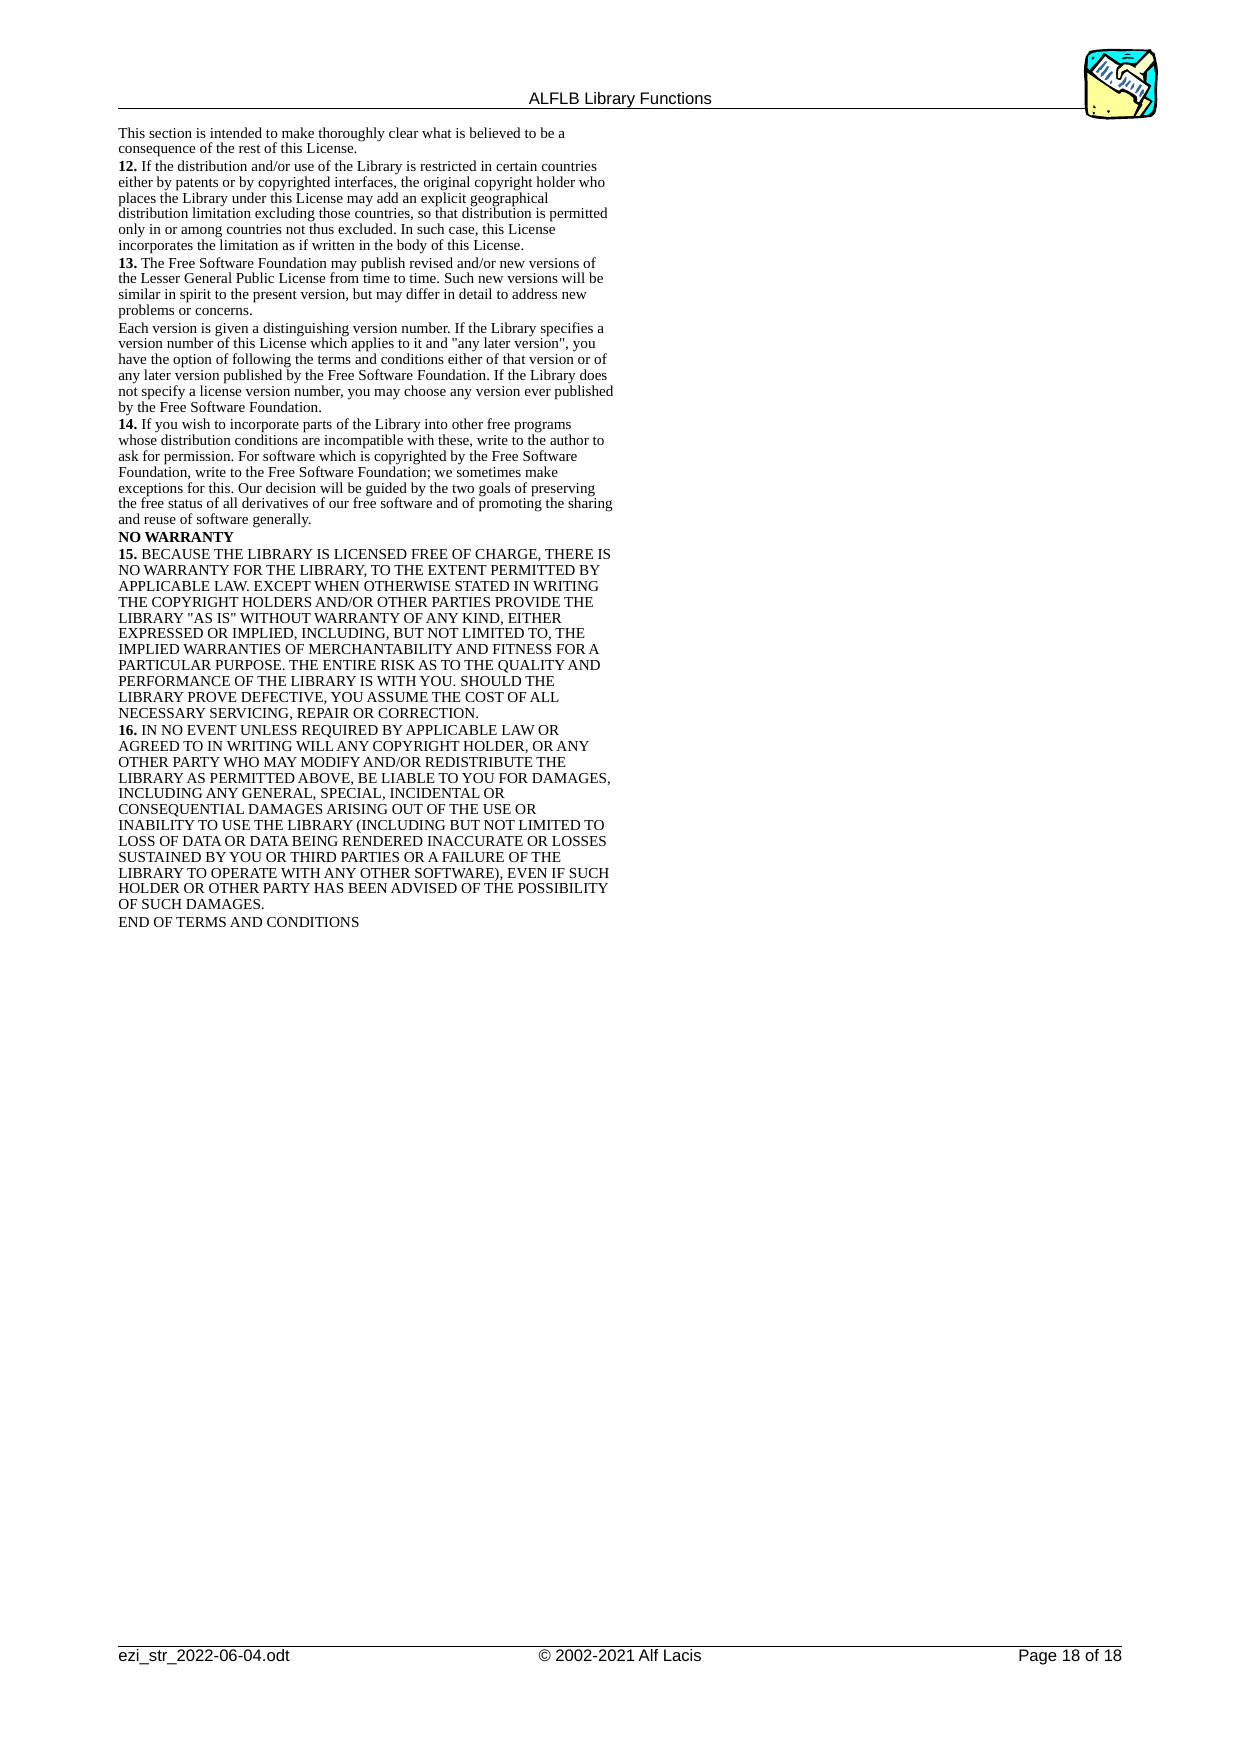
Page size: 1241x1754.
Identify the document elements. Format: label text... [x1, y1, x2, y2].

text 12. If the distribution and/or use of the Library is restricted in certain countries either by patents or by copyrighted interfaces, the original copyright holder who places the Library under this License may add an explicit geographical distribution limitation excluding those countries, so that distribution is permitted only in or among countries not thus excluded. In such case, this License incorporates the limitation as if written in the body of this License. [118, 157, 614, 254]
text 14. If you wish to incorporate parts of the Library into other free programs whose distribution conditions are incompatible with these, write to the author to ask for permission. For software which is copyrighted by the Free Software Foundation, write to the Free Software Foundation; we sometimes make exceptions for this. Our decision will be guided by the two goals of preserving the free status of all derivatives of our free software and of promoting the sharing and reuse of software generally. [118, 416, 614, 528]
text END OF TERMS AND CONDITIONS [118, 913, 614, 931]
text 13. The Free Software Foundation may publish revised and/or new versions of the Lesser General Public License from time to time. Such new versions will be similar in spirit to the present version, but may differ in detail to address new problems or concerns. [118, 254, 614, 319]
text Each version is given a distinguishing version number. If the Library specifies a version number of this License which applies to it and "any later version", you have the option of following the terms and conditions either of that version or of any later version published by the Free Software Foundation. If the Library does not specify a license version number, you may choose any version ever published by the Free Software Foundation. [118, 319, 614, 416]
text 15. BECAUSE THE LIBRARY IS LICENSED FREE OF CHARGE, THERE IS NO WARRANTY FOR THE LIBRARY, TO THE EXTENT PERMITTED BY APPLICABLE LAW. EXCEPT WHEN OTHERWISE STATED IN WRITING THE COPYRIGHT HOLDERS AND/OR OTHER PARTIES PROVIDE THE LIBRARY "AS IS" WITHOUT WARRANTY OF ANY KIND, EITHER EXPRESSED OR IMPLIED, INCLUDING, BUT NOT LIMITED TO, THE IMPLIED WARRANTIES OF MERCHANTABILITY AND FITNESS FOR A PARTICULAR PURPOSE. THE ENTIRE RISK AS TO THE QUALITY AND PERFORMANCE OF THE LIBRARY IS WITH YOU. SHOULD THE LIBRARY PROVE DEFECTIVE, YOU ASSUME THE COST OF ALL NECESSARY SERVICING, REPAIR OR CORRECTION. [118, 546, 614, 721]
text This section is intended to make thoroughly clear what is believed to be a consequence of the rest of this License. [118, 124, 614, 157]
text NO WARRANTY [118, 528, 614, 546]
text 16. IN NO EVENT UNLESS REQUIRED BY APPLICABLE LAW OR AGREED TO IN WRITING WILL ANY COPYRIGHT HOLDER, OR ANY OTHER PARTY WHO MAY MODIFY AND/OR REDISTRIBUTE THE LIBRARY AS PERMITTED ABOVE, BE LIABLE TO YOU FOR DAMAGES, INCLUDING ANY GENERAL, SPECIAL, INCIDENTAL OR CONSEQUENTIAL DAMAGES ARISING OUT OF THE USE OR INABILITY TO USE THE LIBRARY (INCLUDING BUT NOT LIMITED TO LOSS OF DATA OR DATA BEING RENDERED INACCURATE OR LOSSES SUSTAINED BY YOU OR THIRD PARTIES OR A FAILURE OF THE LIBRARY TO OPERATE WITH ANY OTHER SOFTWARE), EVEN IF SUCH HOLDER OR OTHER PARTY HAS BEEN ADVISED OF THE POSSIBILITY OF SUCH DAMAGES. [118, 721, 614, 913]
